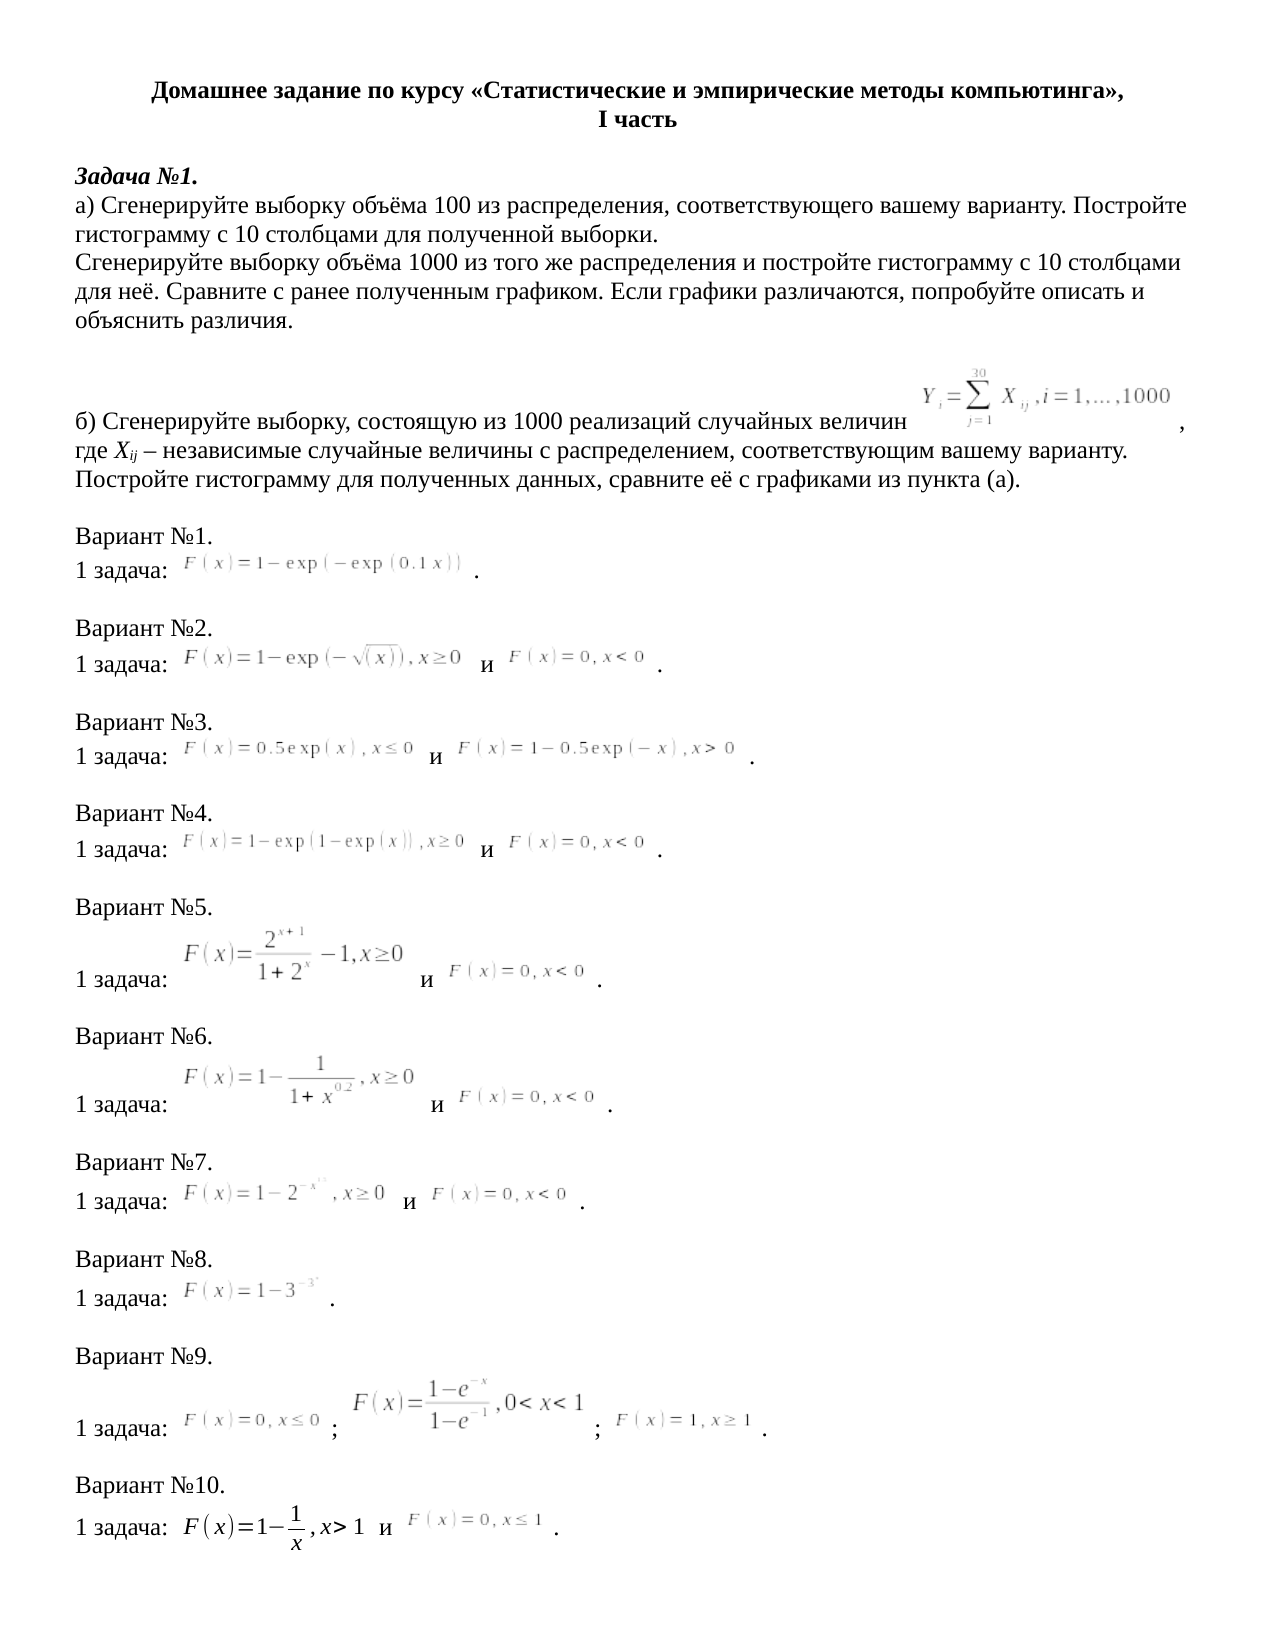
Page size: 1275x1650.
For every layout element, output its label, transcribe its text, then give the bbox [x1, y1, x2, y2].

text Сгенерируйте выборку объёма 1000 из того же распределения и постройте гистограмму с 10 столбцами для неё. Сравните с ранее полученным графиком. Если графики различаются, попробуйте описать и объяснить различия. [75, 247, 1200, 334]
text а) Сгенерируйте выборку объёма 100 из распределения, соответствующего вашему варианту. Постройте гистограмму с 10 столбцами для полученной выборки. [75, 190, 1200, 247]
text 1 задача: и . [75, 1050, 1200, 1118]
text 1 задача: и . [75, 921, 1200, 992]
text 1 задача: и . [75, 642, 1200, 678]
text Вариант №7. [75, 1147, 1200, 1175]
text 1 задача: . [75, 550, 1200, 584]
text Вариант №9. [75, 1341, 1200, 1370]
text I часть [75, 104, 1200, 132]
text Вариант №10. [75, 1470, 1200, 1499]
text Вариант №4. [75, 798, 1200, 827]
text Вариант №2. [75, 613, 1200, 642]
text Вариант №5. [75, 892, 1200, 921]
text 1 задача: и . [75, 827, 1200, 863]
text Задача №1. [75, 161, 1200, 190]
text 1 задача: ; ; . [75, 1370, 1200, 1441]
text 1 задача: . [75, 1273, 1200, 1312]
text Домашнее задание по курсу «Статистические и эмпирические методы компьютинга», [75, 75, 1200, 104]
text б) Сгенерируйте выборку, состоящую из 1000 реализаций случайных величин , где Xij – независимые случайные величины с распределением, соответствующим вашему варианту. Постройте гистограмму для полученных данных, сравните её с графиками из пункта (а). [75, 362, 1200, 493]
text 1 задача: и . [75, 736, 1200, 769]
text Вариант №8. [75, 1244, 1200, 1273]
text 1 задача: и . [75, 1499, 1200, 1558]
text Вариант №6. [75, 1021, 1200, 1050]
text Вариант №3. [75, 707, 1200, 736]
text Вариант №1. [75, 521, 1200, 550]
text 1 задача: и . [75, 1175, 1200, 1215]
